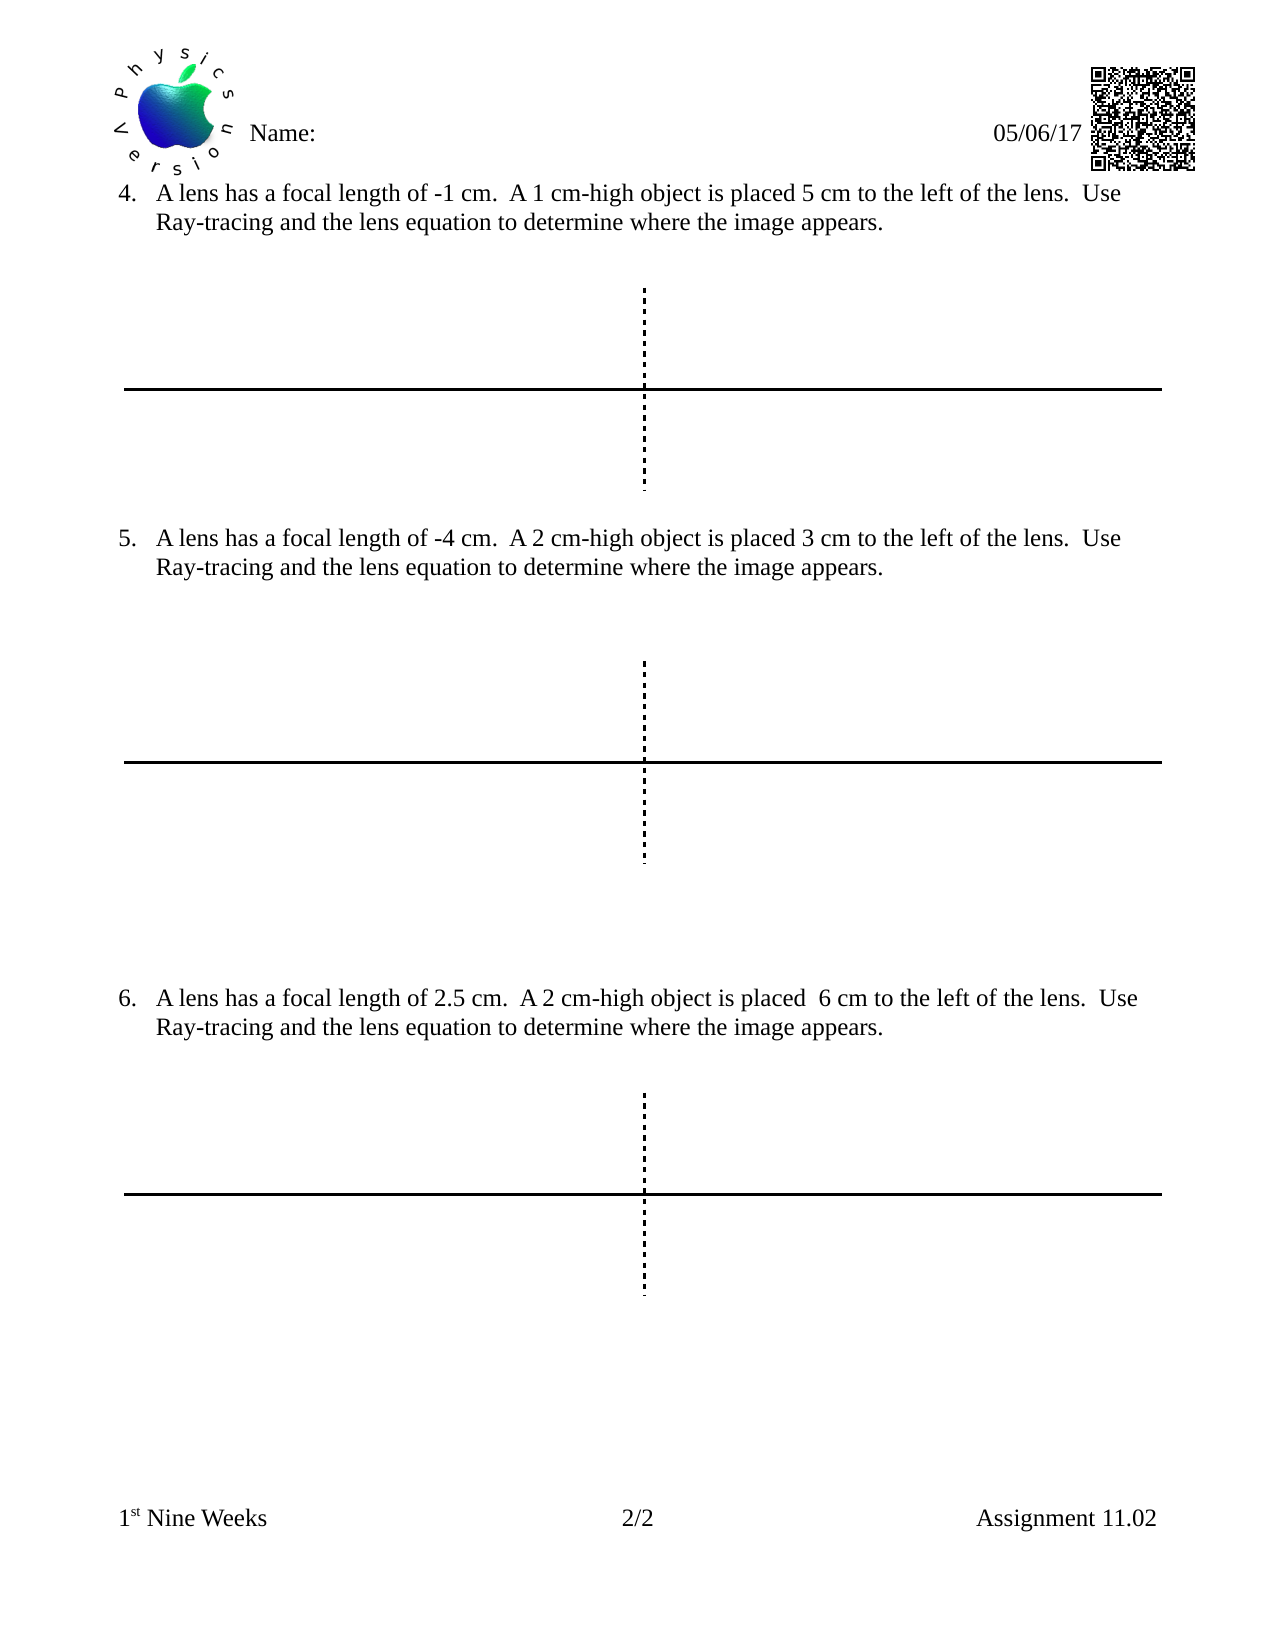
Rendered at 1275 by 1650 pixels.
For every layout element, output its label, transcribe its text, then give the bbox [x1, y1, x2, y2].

picture [1082, 58, 1203, 179]
picture [113, 48, 234, 176]
list A lens has a focal length of -4 cm. A 2 cm-high object is placed 3 cm to the left of the lens. Use Ray-tracing and the lens equation to determine where the image appears. [118, 523, 1157, 581]
list A lens has a focal length of 2.5 cm. A 2 cm-high object is placed 6 cm to the left of the lens. Use Ray-tracing and the lens equation to determine where the image appears. [118, 983, 1157, 1041]
list A lens has a focal length of -1 cm. A 1 cm-high object is placed 5 cm to the left of the lens. Use Ray-tracing and the lens equation to determine where the image appears. [118, 176, 1157, 236]
